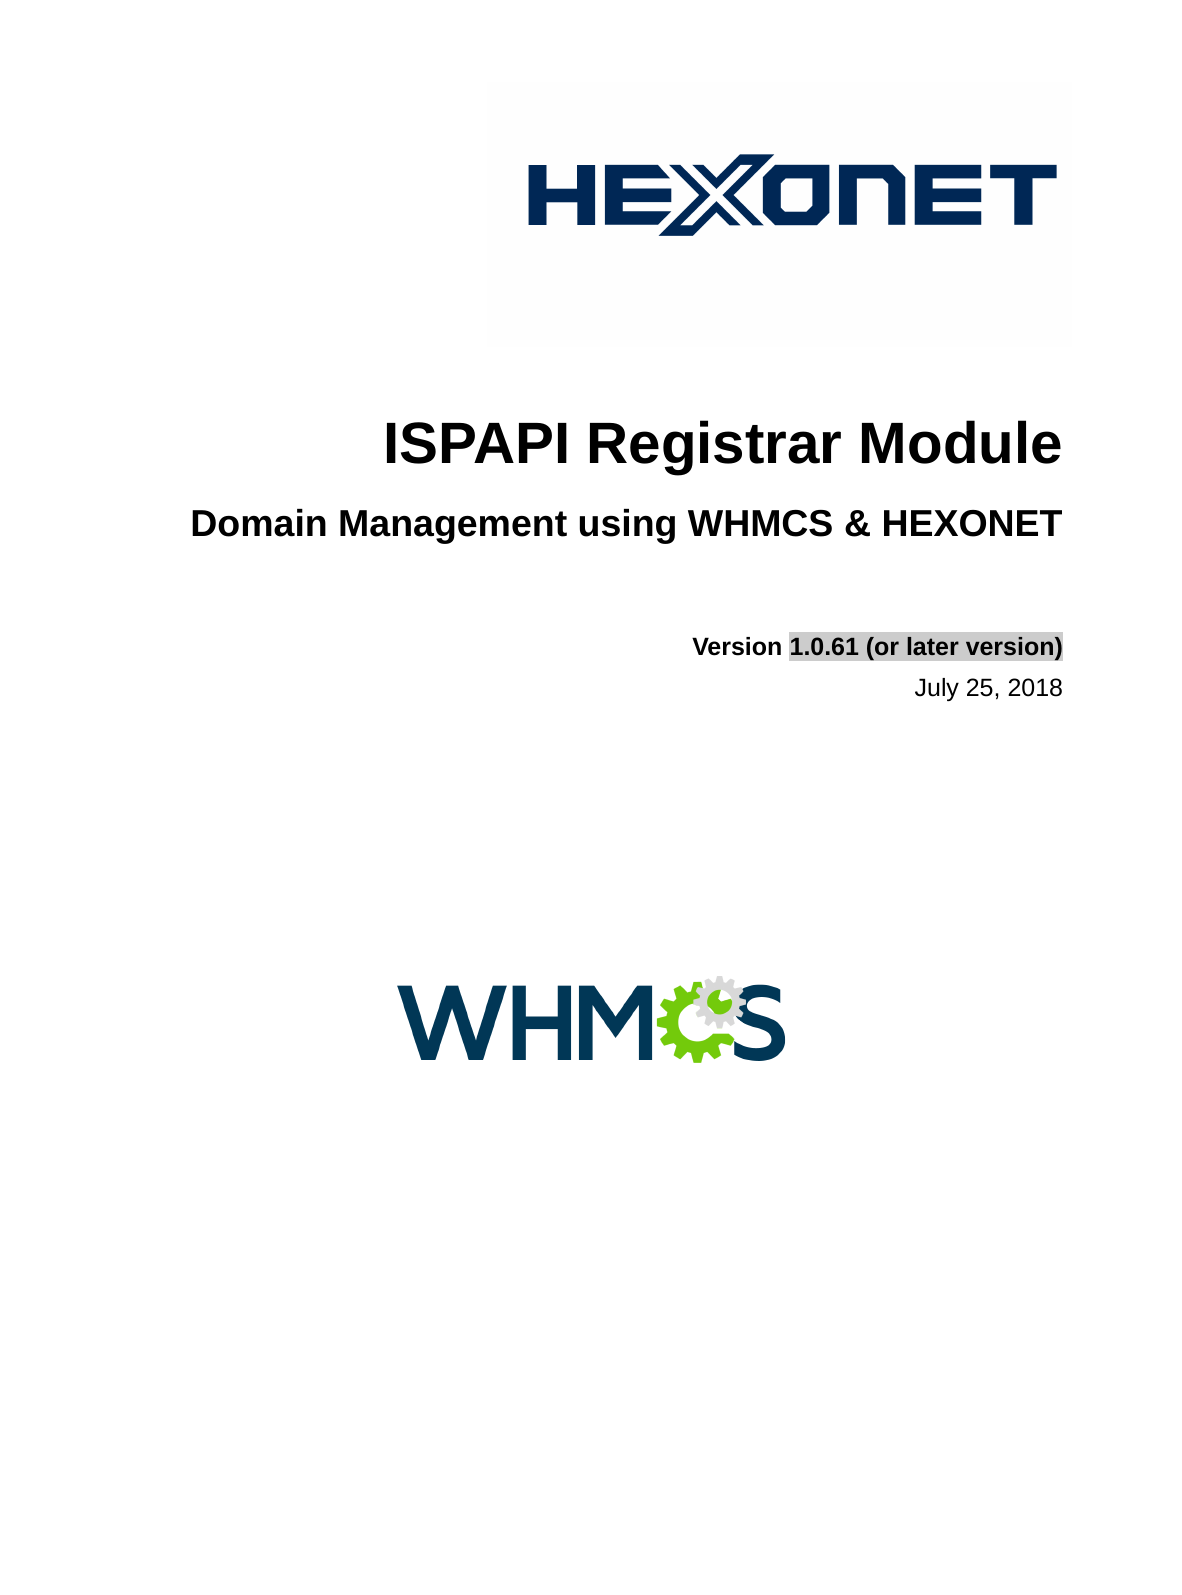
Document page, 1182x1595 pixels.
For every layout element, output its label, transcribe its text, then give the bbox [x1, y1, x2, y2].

picture [486, 82, 1072, 347]
title ISPAPI Registrar Module [118, 409, 1063, 476]
text Version 1.0.61 (or later version) [118, 632, 1063, 661]
text July 25, 2018 [118, 673, 1063, 702]
subtitle Domain Management using WHMCS & HEXONET [118, 501, 1063, 544]
picture [394, 972, 788, 1068]
